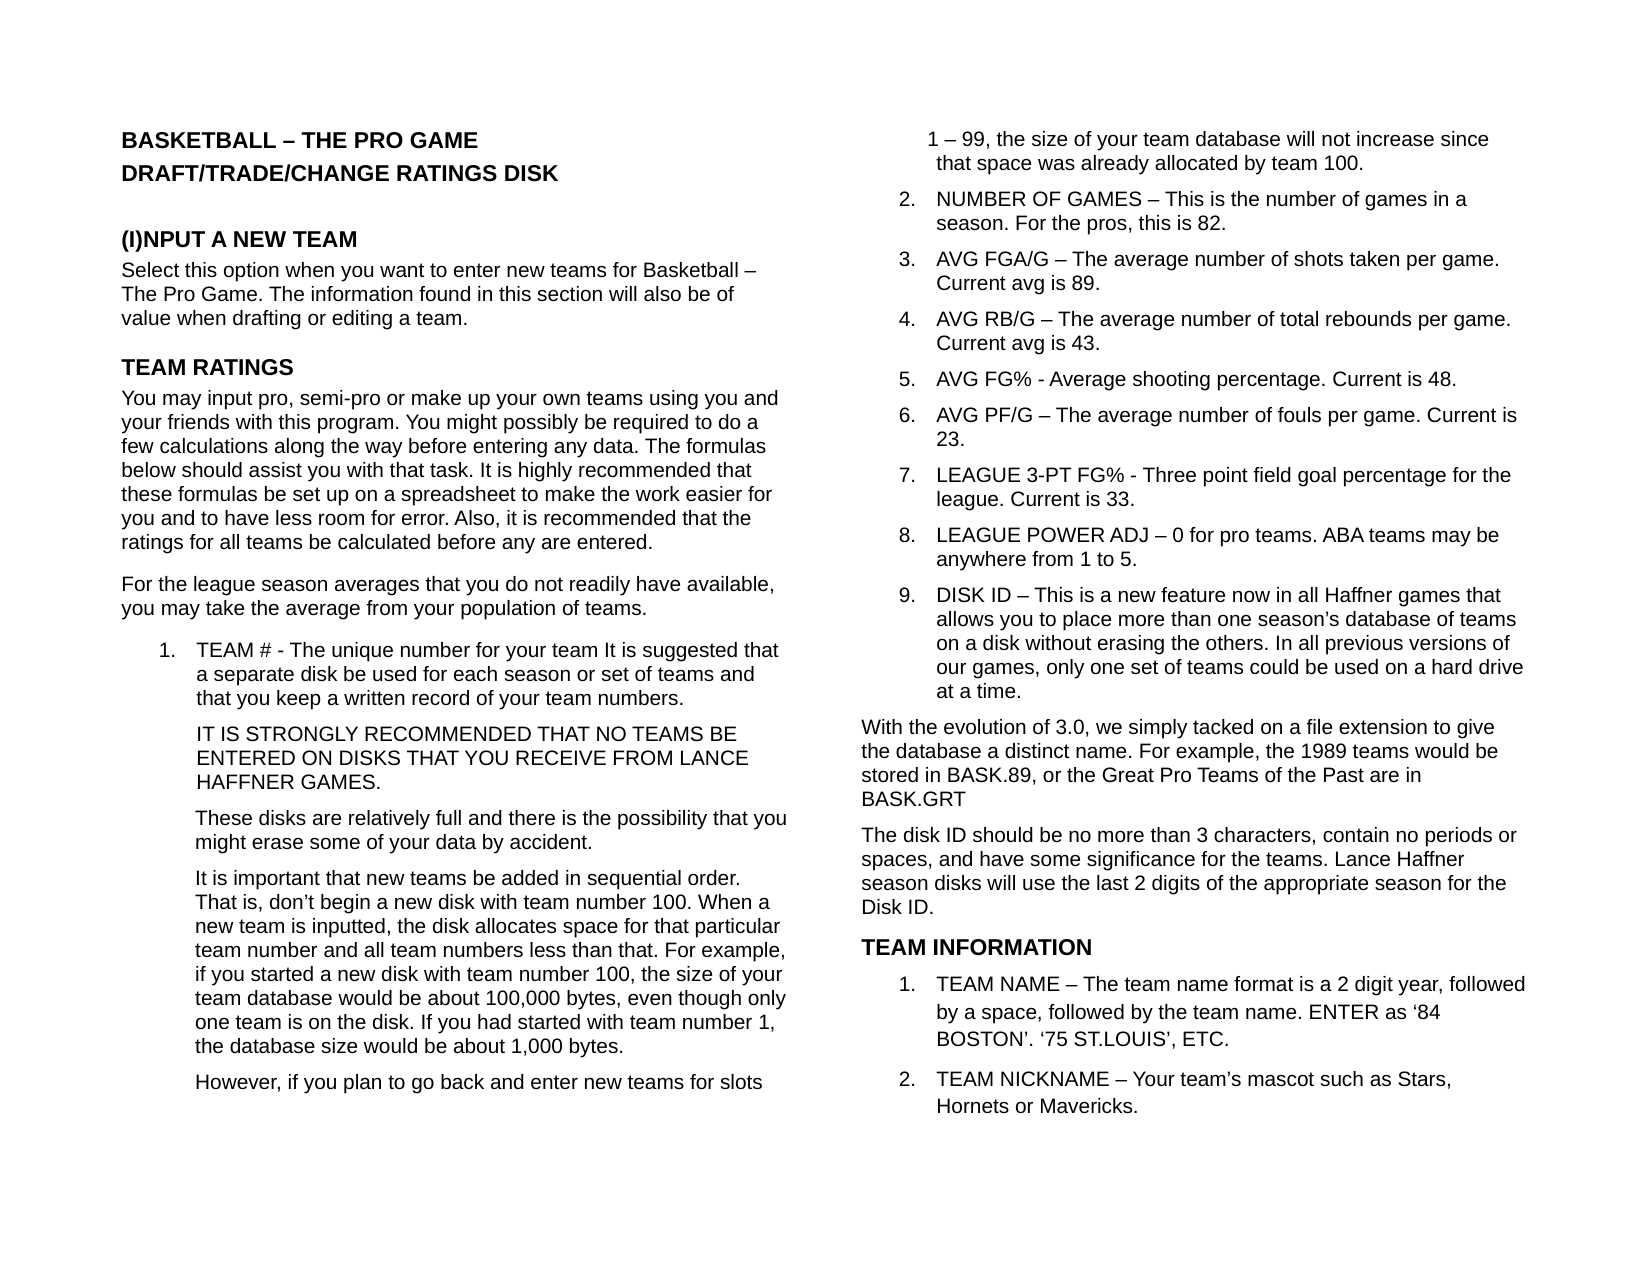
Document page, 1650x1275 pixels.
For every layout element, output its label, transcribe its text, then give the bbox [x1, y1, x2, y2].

table_header 1 – 99, the size of your team database will not increase since that space was already allocated by team 100. NUMBER OF GAMES – This is the number of games in a season. For the pros, this is 82. AVG FGA/G – The average number of shots taken per game. Current avg is 89. AVG RB/G – The average number of total rebounds per game. Current avg is 43. AVG FG% - Average shooting percentage. Current is 48. AVG PF/G – The average number of fouls per game. Current is 23. LEAGUE 3-PT FG% - Three point field goal percentage for the league. Current is 33. LEAGUE POWER ADJ – 0 for pro teams. ABA teams may be anywhere from 1 to 5. DISK ID – This is a new feature now in all Haffner games that allows you to place more than one season’s database of teams on a disk without erasing the others. In all previous versions of our games, only one set of teams could be used on a hard drive at a time. With the evolution of 3.0, we simply tacked on a file extension to give the database a distinct name. For example, the 1989 teams would be stored in BASK.89, or the Great Pro Teams of the Past are in BASK.GRT The disk ID should be no more than 3 characters, contain no periods or spaces, and have some significance for the teams. Lance Haffner season disks will use the last 2 digits of the appropriate season for the Disk ID. TEAM INFORMATION TEAM NAME – The team name format is a 2 digit year, followed by a space, followed by the team name. ENTER as ‘84 BOSTON’. ‘75 ST.LOUIS’, ETC. TEAM NICKNAME – Your team’s mascot such as Stars, Hornets or Mavericks. [858, 118, 1532, 1125]
table_header BASKETBALL – THE PRO GAME DRAFT/TRADE/CHANGE RATINGS DISK (I)NPUT A NEW TEAM Select this option when you want to enter new teams for Basketball – The Pro Game. The information found in this section will also be of value when drafting or editing a team. TEAM RATINGS You may input pro, semi-pro or make up your own teams using you and your friends with this program. You might possibly be required to do a few calculations along the way before entering any data. The formulas below should assist you with that task. It is highly recommended that these formulas be set up on a spreadsheet to make the work easier for you and to have less room for error. Also, it is recommended that the ratings for all teams be calculated before any are entered. For the league season averages that you do not readily have available, you may take the average from your population of teams. TEAM # - The unique number for your team It is suggested that a separate disk be used for each season or set of teams and that you keep a written record of your team numbers. IT IS STRONGLY RECOMMENDED THAT NO TEAMS BE ENTERED ON DISKS THAT YOU RECEIVE FROM LANCE HAFFNER GAMES. These disks are relatively full and there is the possibility that you might erase some of your data by accident. It is important that new teams be added in sequential order. That is, don’t begin a new disk with team number 100. When a new team is inputted, the disk allocates space for that particular team number and all team numbers less than that. For example, if you started a new disk with team number 100, the size of your team database would be about 100,000 bytes, even though only one team is on the disk. If you had started with team number 1, the database size would be about 1,000 bytes. However, if you plan to go back and enter new teams for slots [118, 118, 791, 1125]
table_header [791, 118, 858, 1125]
